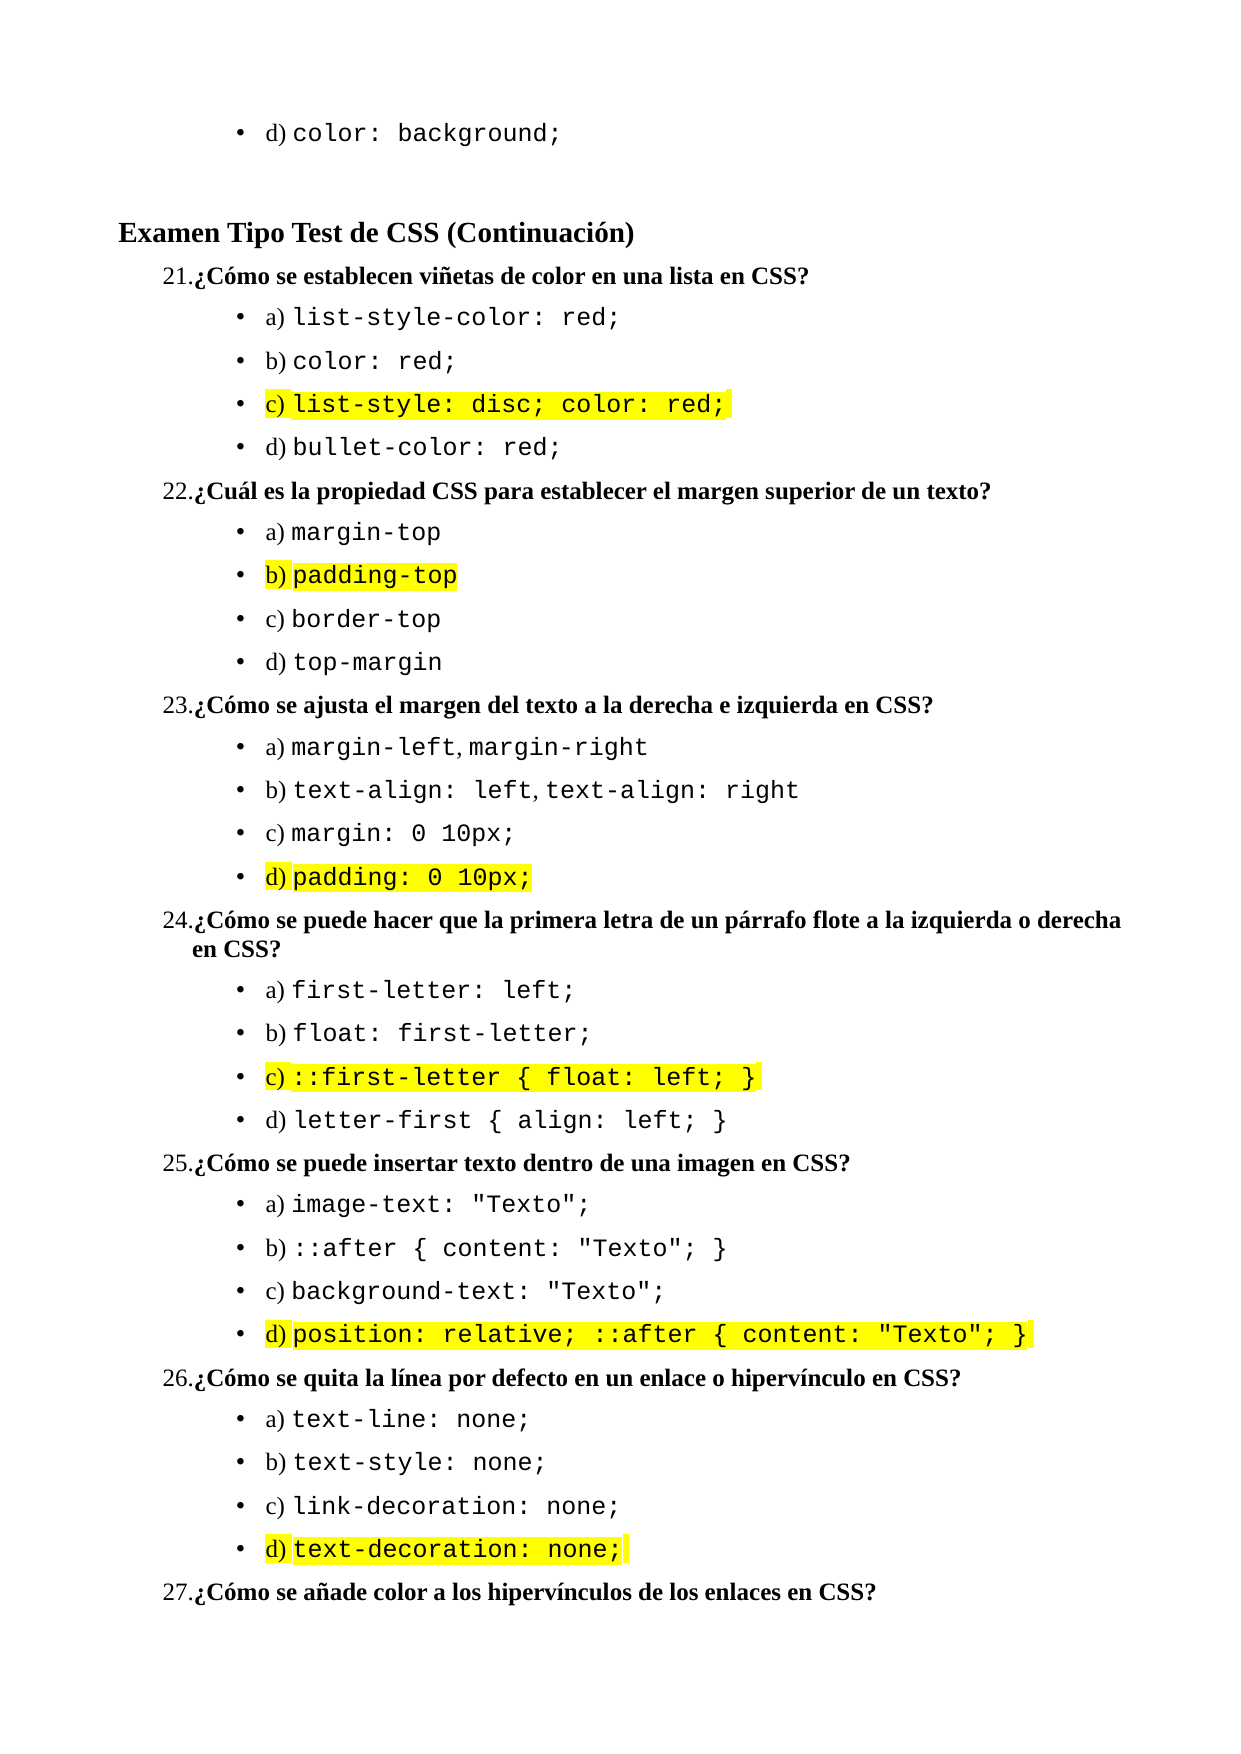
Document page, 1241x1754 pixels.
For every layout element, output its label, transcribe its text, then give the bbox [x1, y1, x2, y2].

list c) list-style: disc; color: red; [236, 389, 1122, 420]
list d) position: relative; ::after { content: "Texto"; } [236, 1319, 1122, 1350]
list c) background-text: "Texto"; [236, 1276, 1122, 1307]
list ¿Cómo se puede hacer que la primera letra de un párrafo flote a la izquierda o derecha en CSS? [162, 905, 1122, 962]
list a) first-letter: left; [236, 975, 1122, 1006]
list c) ::first-letter { float: left; } [236, 1062, 1122, 1092]
list a) image-text: "Texto"; [236, 1189, 1122, 1220]
list c) margin: 0 10px; [236, 818, 1122, 849]
list ¿Cómo se puede insertar texto dentro de una imagen en CSS? [162, 1148, 1122, 1177]
list ¿Cómo se añade color a los hipervínculos de los enlaces en CSS? [162, 1577, 1122, 1606]
list b) text-style: none; [236, 1447, 1122, 1478]
list d) text-decoration: none; [236, 1534, 1122, 1565]
list b) padding-top [236, 560, 1122, 591]
list d) top-margin [236, 647, 1122, 678]
subtitle Examen Tipo Test de CSS (Continuación) [118, 215, 1122, 249]
list a) list-style-color: red; [236, 302, 1122, 333]
list d) color: background; [236, 118, 1122, 149]
list ¿Cómo se ajusta el margen del texto a la derecha e izquierda en CSS? [162, 690, 1122, 719]
list b) color: red; [236, 346, 1122, 377]
list a) margin-top [236, 517, 1122, 548]
list a) margin-left, margin-right [236, 732, 1122, 762]
list ¿Cuál es la propiedad CSS para establecer el margen superior de un texto? [162, 476, 1122, 504]
list ¿Cómo se quita la línea por defecto en un enlace o hipervínculo en CSS? [162, 1363, 1122, 1392]
list b) text-align: left, text-align: right [236, 775, 1122, 806]
list c) link-decoration: none; [236, 1491, 1122, 1522]
list ¿Cómo se establecen viñetas de color en una lista en CSS? [162, 261, 1122, 290]
list d) bullet-color: red; [236, 432, 1122, 463]
list b) float: first-letter; [236, 1018, 1122, 1049]
list a) text-line: none; [236, 1404, 1122, 1435]
list c) border-top [236, 604, 1122, 634]
list b) ::after { content: "Texto"; } [236, 1233, 1122, 1264]
list d) letter-first { align: left; } [236, 1105, 1122, 1136]
list d) padding: 0 10px; [236, 862, 1122, 892]
